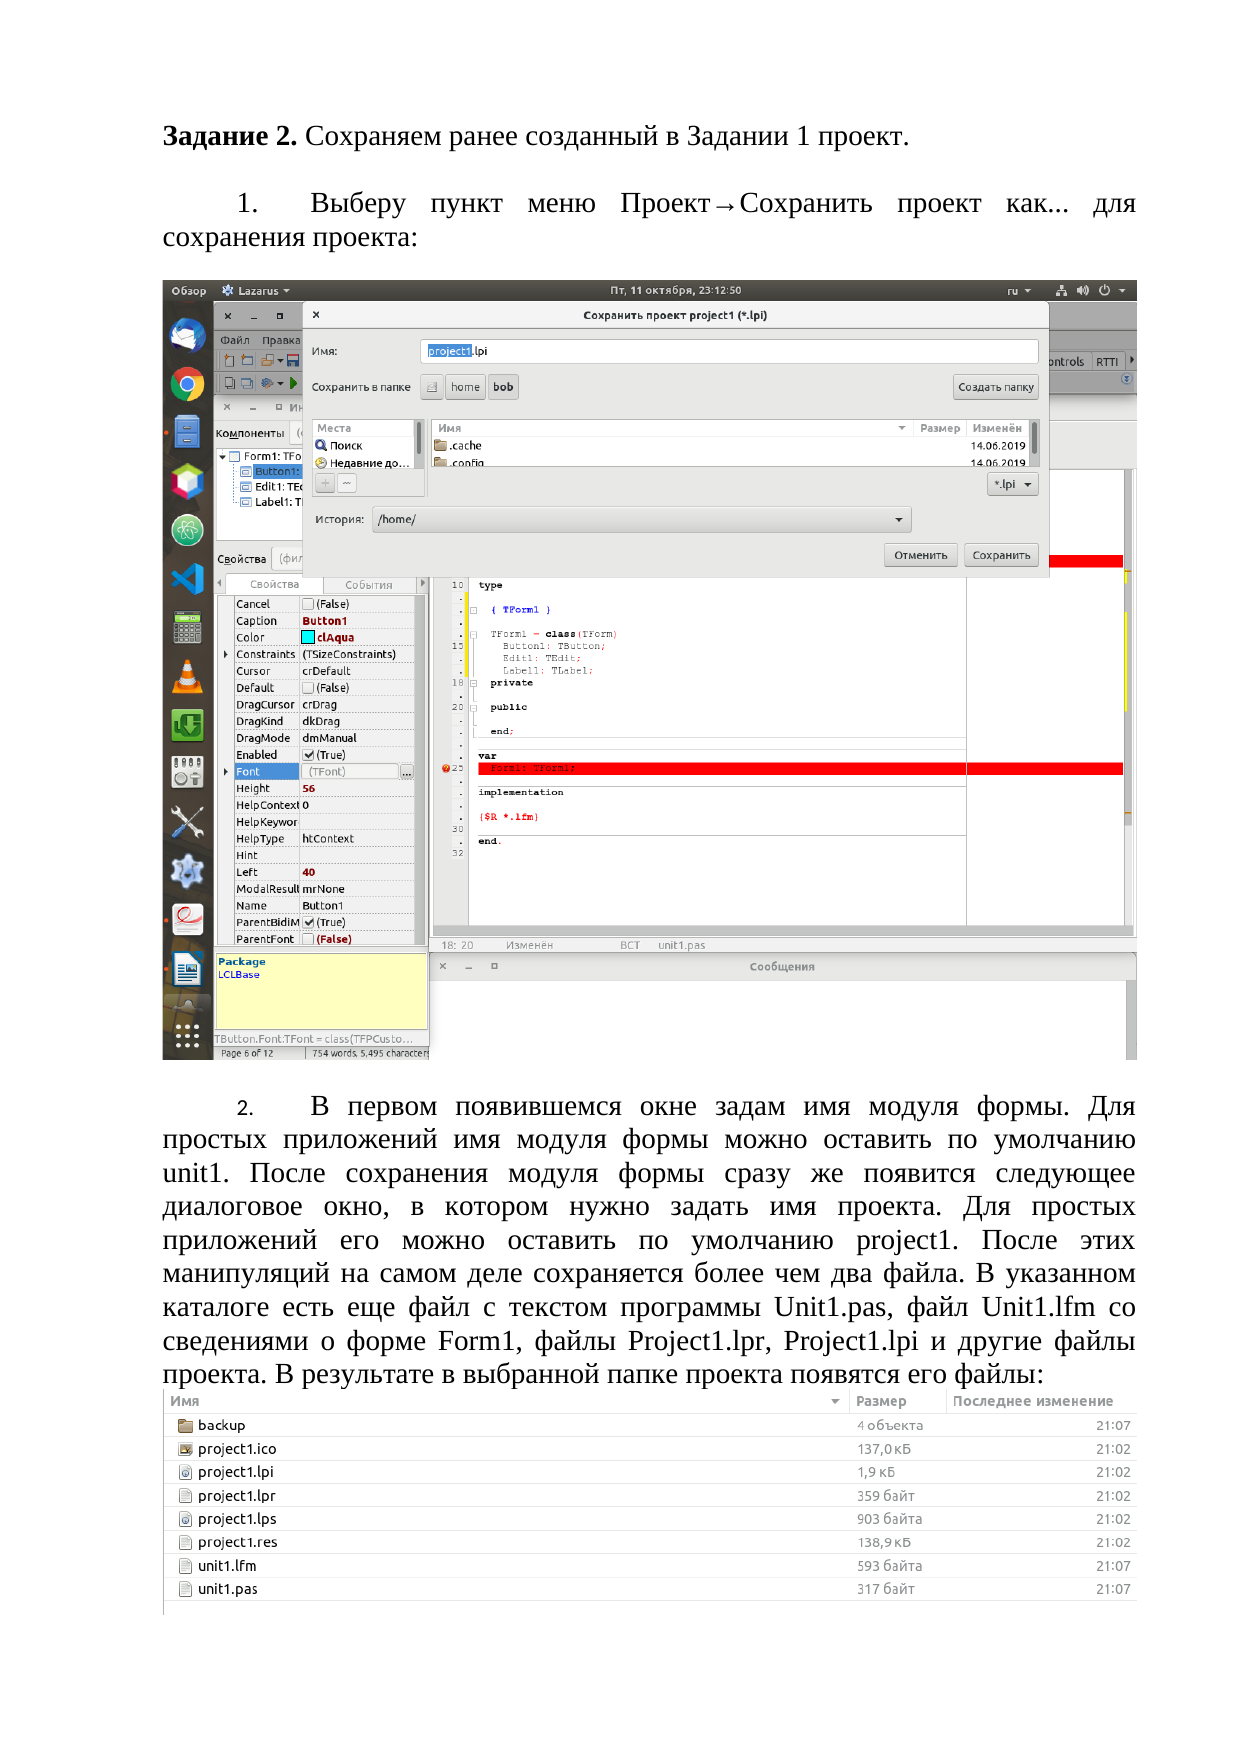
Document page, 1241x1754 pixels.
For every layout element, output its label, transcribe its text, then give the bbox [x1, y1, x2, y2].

list Задание 2. Сохраняем ранее созданный в Задании 1 проект. [162, 118, 1137, 152]
picture [162, 280, 1137, 1060]
list В первом появившемся окне задам имя модуля формы. Для простых приложений имя модуля формы можно оставить по умолчанию unit1. После сохранения модуля формы сразу же появится следующее диалоговое окно, в котором нужно задать имя проекта. Для простых приложений его можно оставить по умолчанию project1. После этих манипуляций на самом деле сохраняется более чем два файла. В указанном каталоге есть еще файл с текстом программы Unit1.pas, файл Unit1.lfm со сведениями о форме Form1, файлы Project1.lpr, Project1.lpi и другие файлы проекта. В результате в выбранной папке проекта появятся его файлы: [162, 1088, 1137, 1389]
list Выберу пункт меню Проект→Сохранить проект как... для сохранения проекта: [162, 185, 1137, 252]
picture [162, 1389, 1137, 1615]
